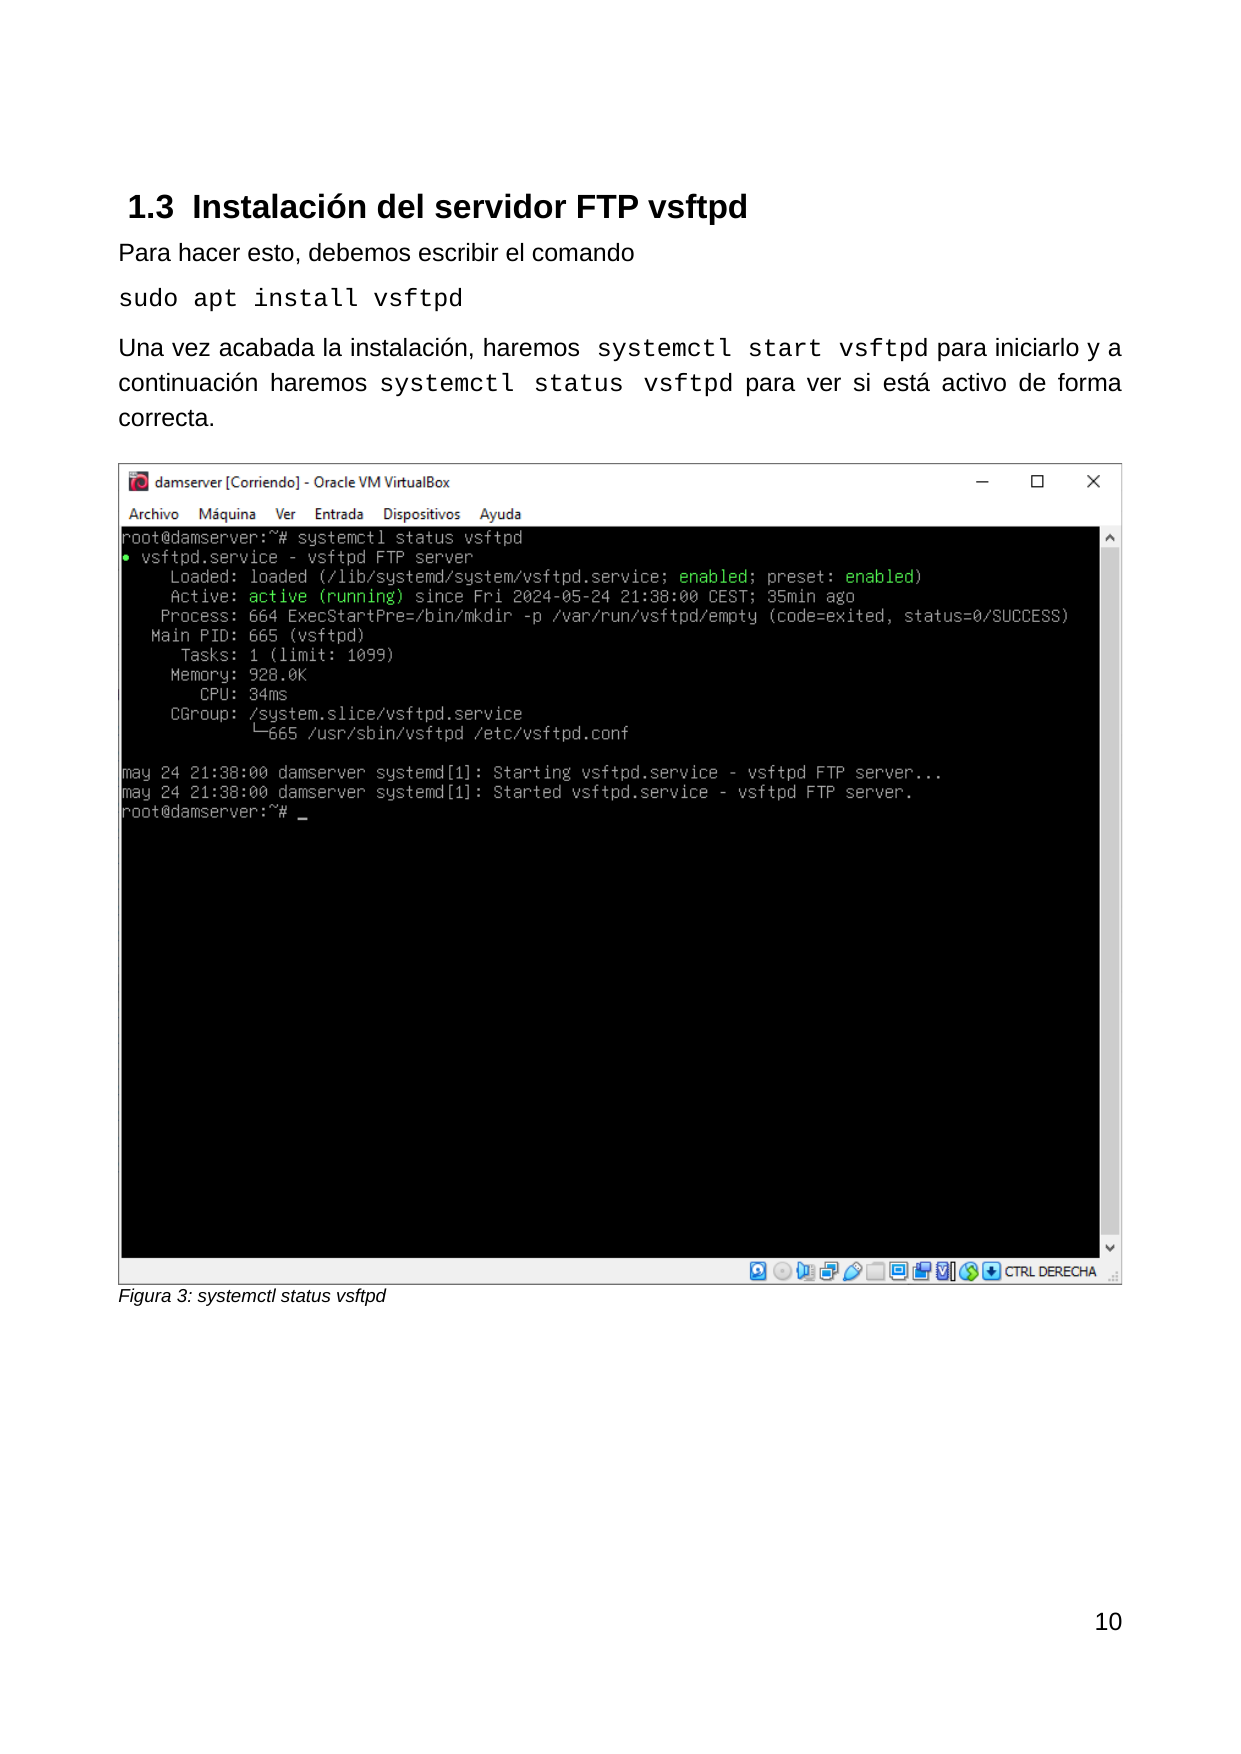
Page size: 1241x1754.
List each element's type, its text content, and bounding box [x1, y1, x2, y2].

text sudo apt install vsftpd [118, 286, 1122, 314]
subtitle Instalación del servidor FTP vsftpd [118, 187, 1122, 225]
text Una vez acabada la instalación, haremos systemctl start vsftpd para iniciarlo y a continuación haremos systemctl status vsftpd para ver si está activo de forma correcta. [118, 333, 1122, 432]
picture [118, 463, 1123, 1285]
text Figura 3: systemctl status vsftpd [118, 1285, 1122, 1306]
text Para hacer esto, debemos escribir el comando [118, 238, 1122, 267]
